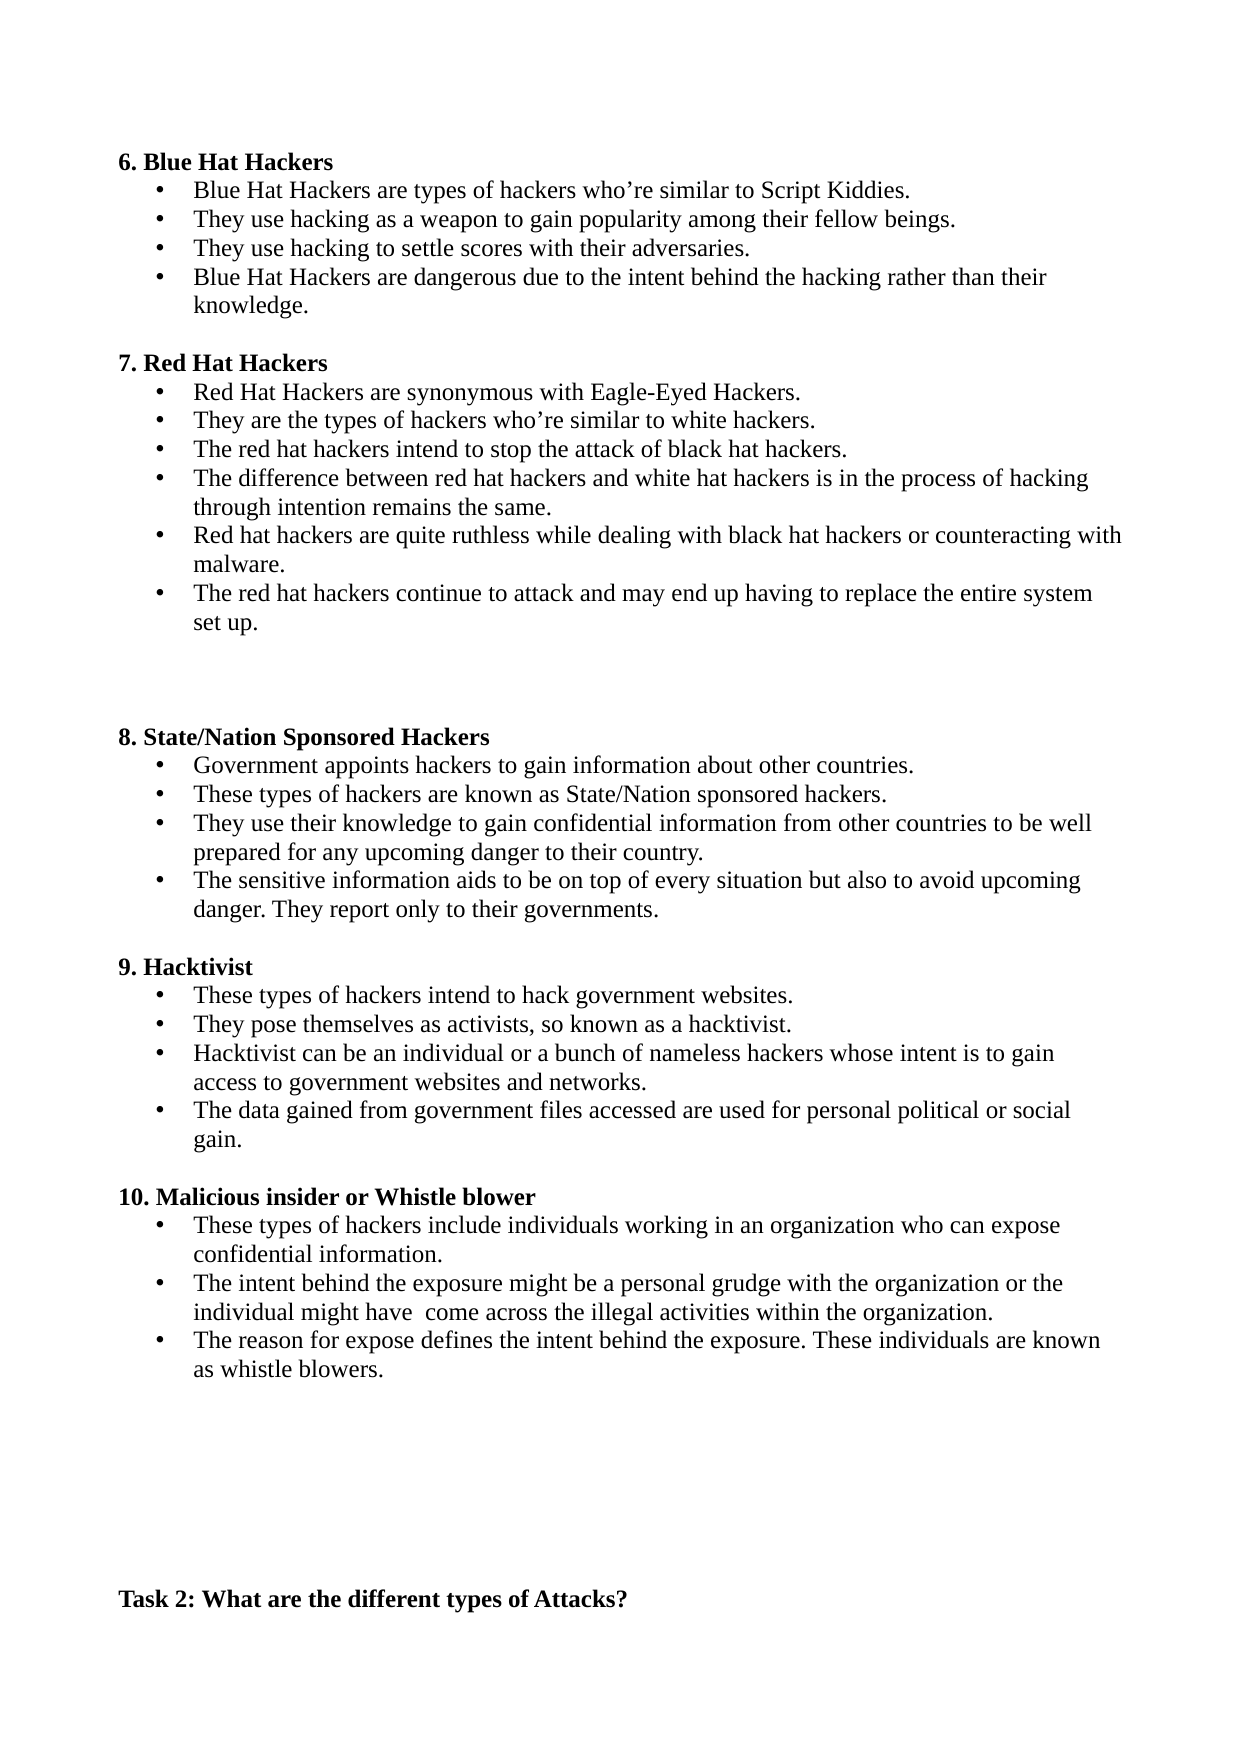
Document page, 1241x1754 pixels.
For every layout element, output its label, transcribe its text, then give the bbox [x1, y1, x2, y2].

list These types of hackers intend to hack government websites. [156, 981, 1122, 1009]
list Red Hat Hackers are synonymous with Eagle-Eyed Hackers. [156, 377, 1122, 406]
list They use their knowledge to gain confidential information from other countries to be well prepared for any upcoming danger to their country. [156, 808, 1122, 866]
text 6. Blue Hat Hackers [118, 147, 1122, 176]
list The intent behind the exposure might be a personal grudge with the organization or the individual might have come across the illegal activities within the organization. [156, 1268, 1122, 1326]
text 7. Red Hat Hackers [118, 348, 1122, 377]
text 10. Malicious insider or Whistle blower [118, 1182, 1122, 1211]
list These types of hackers are known as State/Nation sponsored hackers. [156, 779, 1122, 808]
list The difference between red hat hackers and white hat hackers is in the process of hacking through intention remains the same. [156, 463, 1122, 521]
text Task 2: What are the different types of Attacks? [118, 1584, 1122, 1613]
list They use hacking to settle scores with their adversaries. [156, 233, 1122, 262]
list Red hat hackers are quite ruthless while dealing with black hat hackers or counteracting with malware. [156, 521, 1122, 578]
list The red hat hackers continue to attack and may end up having to replace the entire system set up. [156, 578, 1122, 636]
list Hacktivist can be an individual or a bunch of nameless hackers whose intent is to gain access to government websites and networks. [156, 1038, 1122, 1096]
list The red hat hackers intend to stop the attack of black hat hackers. [156, 434, 1122, 463]
list The data gained from government files accessed are used for personal political or social gain. [156, 1096, 1122, 1153]
list They are the types of hackers who’re similar to white hackers. [156, 406, 1122, 434]
list The reason for expose defines the intent behind the exposure. These individuals are known as whistle blowers. [156, 1326, 1122, 1383]
list They pose themselves as activists, so known as a hacktivist. [156, 1009, 1122, 1038]
list Blue Hat Hackers are types of hackers who’re similar to Script Kiddies. [156, 176, 1122, 204]
list The sensitive information aids to be on top of every situation but also to avoid upcoming danger. They report only to their governments. [156, 866, 1122, 923]
text 8. State/Nation Sponsored Hackers [118, 722, 1122, 751]
list Blue Hat Hackers are dangerous due to the intent behind the hacking rather than their knowledge. [156, 262, 1122, 319]
list Government appoints hackers to gain information about other countries. [156, 751, 1122, 779]
list They use hacking as a weapon to gain popularity among their fellow beings. [156, 204, 1122, 233]
list These types of hackers include individuals working in an organization who can expose confidential information. [156, 1211, 1122, 1268]
text 9. Hacktivist [118, 952, 1122, 981]
